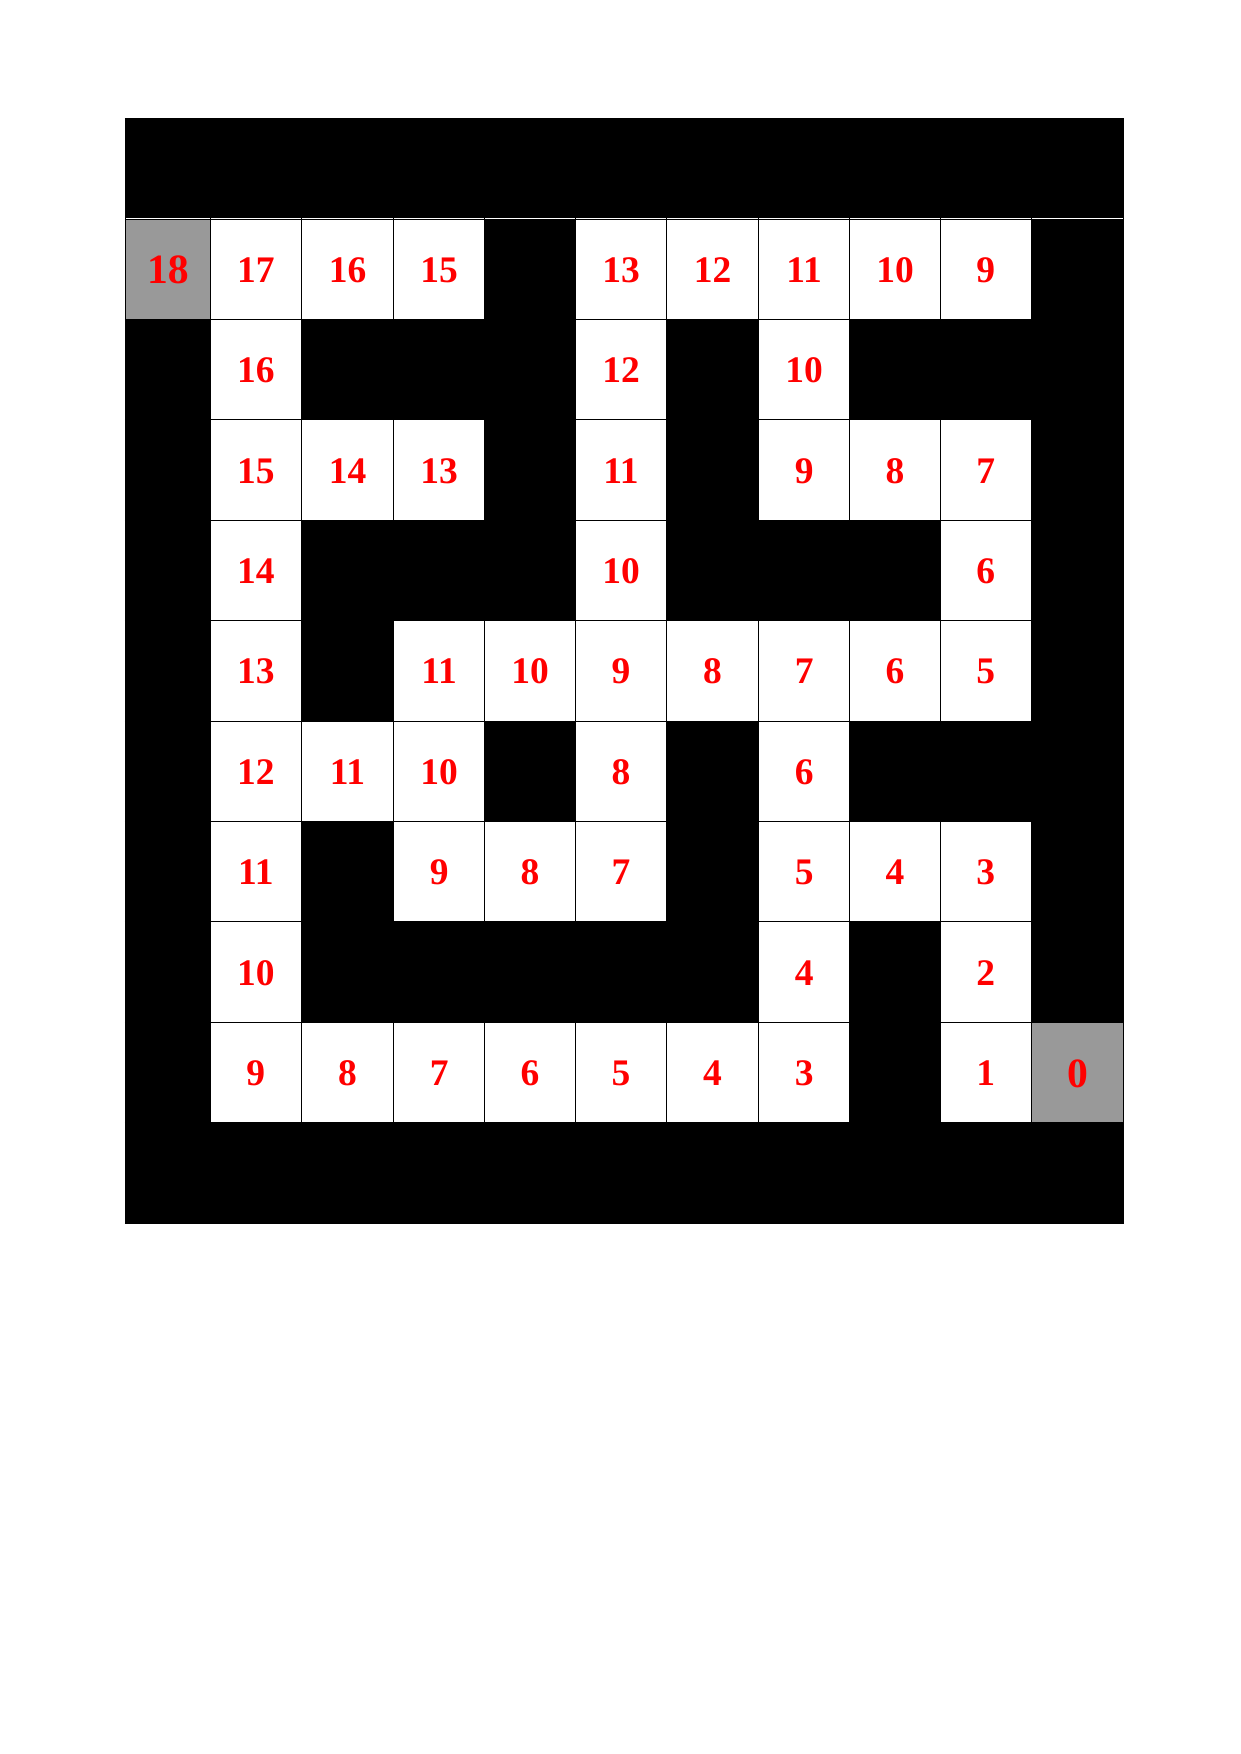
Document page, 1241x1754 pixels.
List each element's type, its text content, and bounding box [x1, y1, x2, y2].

table_cell [211, 1123, 301, 1223]
table_cell [667, 320, 758, 419]
table_cell 13 [394, 420, 484, 520]
table_cell 8 [302, 1023, 393, 1122]
table_cell [126, 521, 210, 620]
table_cell [667, 420, 758, 520]
table_cell [302, 521, 393, 620]
table_cell 13 [576, 220, 666, 319]
table_header [667, 119, 758, 218]
table_cell [126, 822, 210, 921]
table_cell [1032, 1123, 1123, 1223]
table_cell [941, 1123, 1031, 1223]
table_cell 10 [576, 521, 666, 620]
table_cell 5 [941, 621, 1031, 721]
table_cell [1032, 320, 1123, 419]
table_cell [667, 521, 758, 620]
table_cell 7 [394, 1023, 484, 1122]
table_header [302, 119, 393, 218]
table_cell 9 [941, 220, 1031, 319]
table_cell [394, 1123, 484, 1223]
table_cell 1 [941, 1023, 1031, 1122]
table_cell 3 [941, 822, 1031, 921]
table_cell 0 [1032, 1023, 1123, 1122]
table_cell [667, 922, 758, 1022]
table_cell [302, 922, 393, 1022]
table_cell 10 [394, 722, 484, 821]
table_cell 12 [667, 220, 758, 319]
table_cell 18 [126, 220, 210, 319]
table_cell [850, 320, 940, 419]
table_header [394, 119, 484, 218]
table_cell 4 [850, 822, 940, 921]
table_cell 7 [941, 420, 1031, 520]
table_header [850, 119, 940, 218]
table_cell [667, 822, 758, 921]
table_cell [576, 1123, 666, 1223]
table_cell [667, 1123, 758, 1223]
table_cell [1032, 822, 1123, 921]
table_cell [302, 320, 393, 419]
table_cell 9 [576, 621, 666, 721]
table_cell 8 [667, 621, 758, 721]
table_cell 3 [759, 1023, 849, 1122]
table_cell [1032, 420, 1123, 520]
table_cell [302, 1123, 393, 1223]
table_cell 5 [576, 1023, 666, 1122]
table_cell 2 [941, 922, 1031, 1022]
table_cell 9 [394, 822, 484, 921]
table_cell 7 [576, 822, 666, 921]
table_cell [485, 420, 575, 520]
table_cell 16 [211, 320, 301, 419]
table_cell [126, 1023, 210, 1122]
table_cell 11 [394, 621, 484, 721]
table_cell 12 [211, 722, 301, 821]
table_cell [850, 1123, 940, 1223]
table_cell 11 [576, 420, 666, 520]
table_cell [394, 922, 484, 1022]
table_cell 5 [759, 822, 849, 921]
table_cell [126, 621, 210, 721]
table_cell [302, 621, 393, 721]
table_cell [1032, 521, 1123, 620]
table_cell [394, 521, 484, 620]
table_cell [850, 521, 940, 620]
table_cell [394, 320, 484, 419]
table_cell 10 [850, 220, 940, 319]
table_cell [126, 922, 210, 1022]
table_header [576, 119, 666, 218]
table_cell [126, 722, 210, 821]
table_cell 10 [211, 922, 301, 1022]
table_cell 15 [211, 420, 301, 520]
table_cell 8 [850, 420, 940, 520]
table_cell [126, 320, 210, 419]
table_cell 6 [850, 621, 940, 721]
table_cell 8 [485, 822, 575, 921]
table_cell [1032, 220, 1123, 319]
table_cell [667, 722, 758, 821]
table_header [941, 119, 1031, 218]
table_cell 10 [759, 320, 849, 419]
table_cell 14 [302, 420, 393, 520]
table_header [126, 119, 210, 218]
table_cell 9 [211, 1023, 301, 1122]
table_cell [1032, 722, 1123, 821]
table_cell [485, 521, 575, 620]
table_cell 11 [302, 722, 393, 821]
table_cell [485, 922, 575, 1022]
table_cell 13 [211, 621, 301, 721]
table_cell [485, 320, 575, 419]
table_cell 7 [759, 621, 849, 721]
table_cell 15 [394, 220, 484, 319]
table_cell [485, 722, 575, 821]
table_cell [759, 1123, 849, 1223]
table_header [485, 119, 575, 218]
table_cell [850, 722, 940, 821]
table_header [211, 119, 301, 218]
table_cell [941, 722, 1031, 821]
table_cell [485, 220, 575, 319]
table_cell [485, 1123, 575, 1223]
table_cell 9 [759, 420, 849, 520]
table_cell [1032, 621, 1123, 721]
table_cell 6 [759, 722, 849, 821]
table_cell [1032, 922, 1123, 1022]
table_cell [759, 521, 849, 620]
table_cell 8 [576, 722, 666, 821]
table_cell 11 [759, 220, 849, 319]
table_cell [941, 320, 1031, 419]
table_cell 4 [759, 922, 849, 1022]
table_cell [126, 420, 210, 520]
table_cell 14 [211, 521, 301, 620]
table_cell 6 [485, 1023, 575, 1122]
table_cell 17 [211, 220, 301, 319]
table_cell 12 [576, 320, 666, 419]
table_cell [850, 922, 940, 1022]
table_cell [576, 922, 666, 1022]
table_cell [302, 822, 393, 921]
table_cell 11 [211, 822, 301, 921]
table_cell 16 [302, 220, 393, 319]
table_cell [126, 1123, 210, 1223]
table_cell 6 [941, 521, 1031, 620]
table_cell [850, 1023, 940, 1122]
table_cell 10 [485, 621, 575, 721]
table_cell 4 [667, 1023, 758, 1122]
table_header [1032, 119, 1123, 218]
table_header [759, 119, 849, 218]
